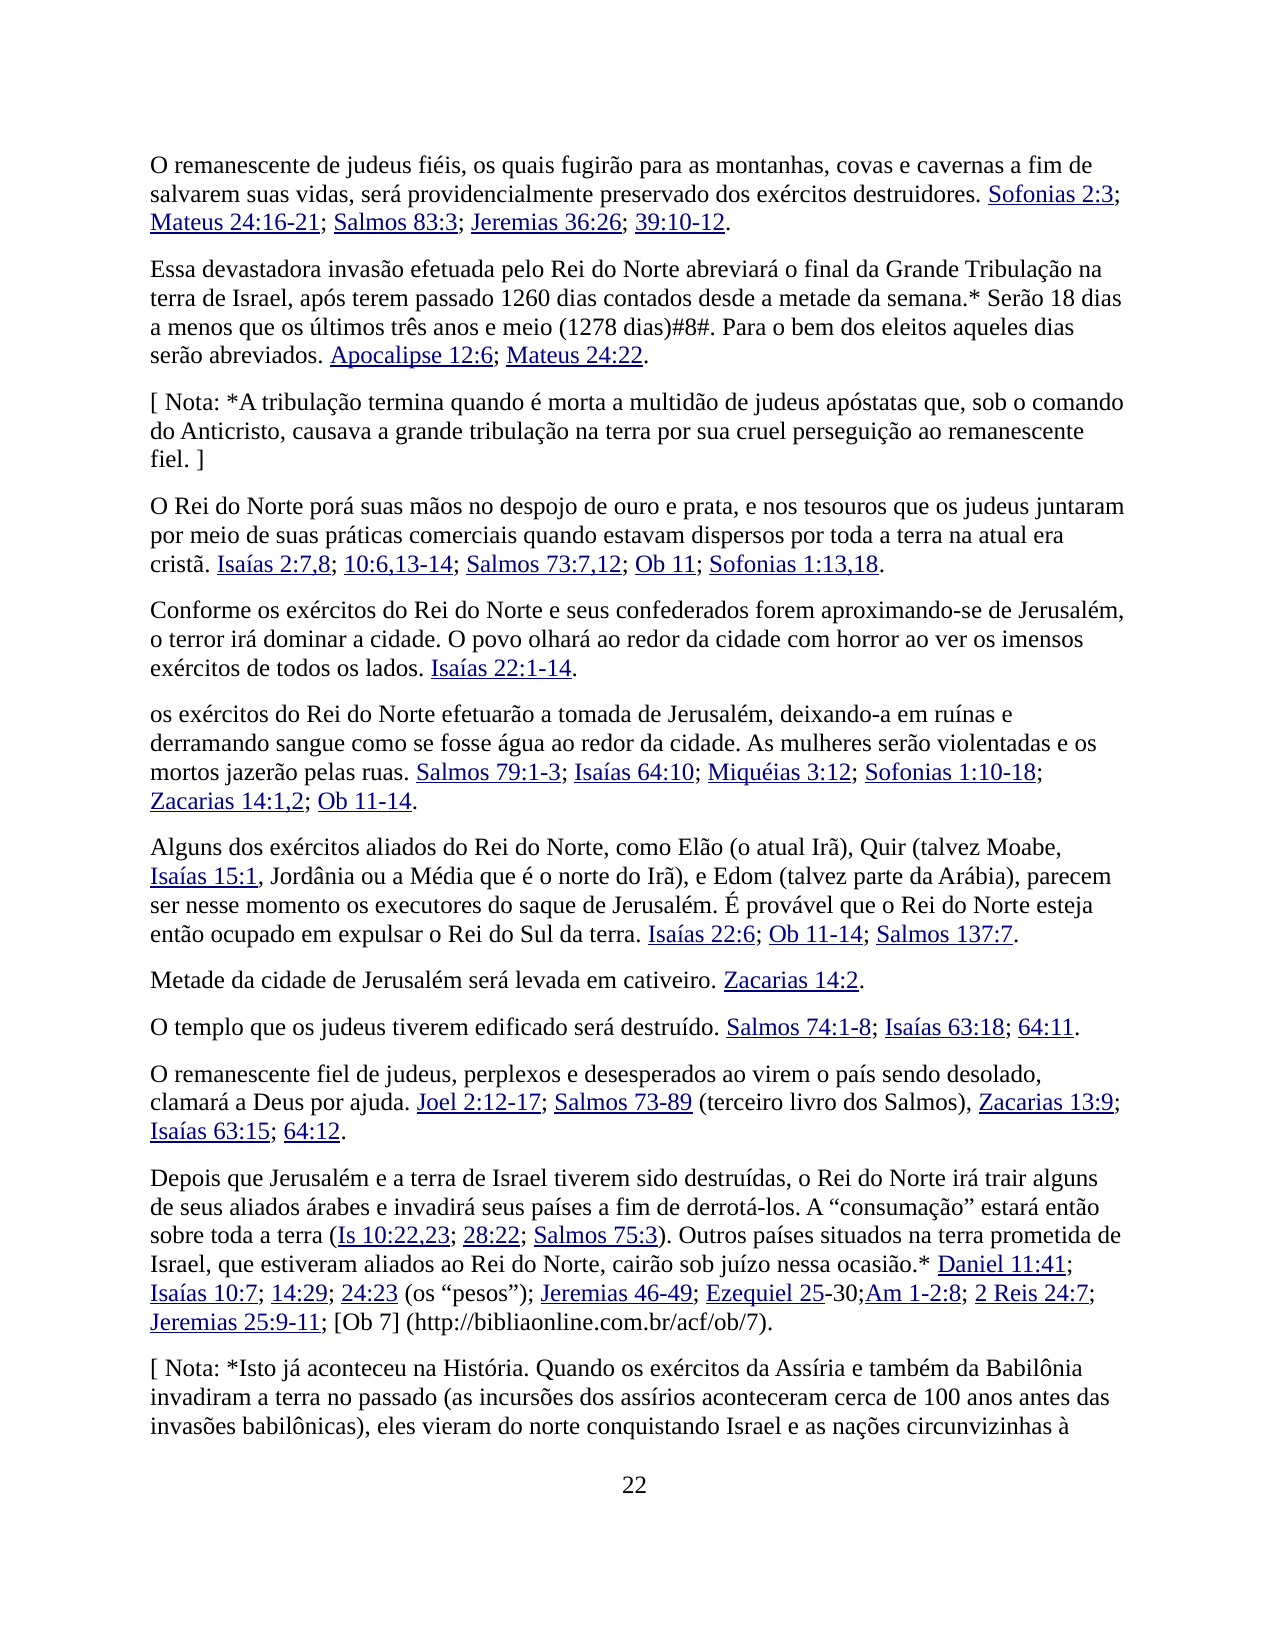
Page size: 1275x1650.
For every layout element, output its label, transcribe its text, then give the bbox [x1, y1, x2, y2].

text O remanescente fiel de judeus, perplexos e desesperados ao virem o país sendo desolado, clamará a Deus por ajuda. Joel 2:12-17; Salmos 73-89 (terceiro livro dos Salmos), Zacarias 13:9; Isaías 63:15; 64:12. [150, 1059, 1125, 1145]
text O Rei do Norte porá suas mãos no despojo de ouro e prata, e nos tesouros que os judeus juntaram por meio de suas práticas comerciais quando estavam dispersos por toda a terra na atual era cristã. Isaías 2:7,8; 10:6,13-14; Salmos 73:7,12; Ob 11; Sofonias 1:13,18. [150, 491, 1125, 577]
text Essa devastadora invasão efetuada pelo Rei do Norte abreviará o final da Grande Tribulação na terra de Israel, após terem passado 1260 dias contados desde a metade da semana.* Serão 18 dias a menos que os últimos três anos e meio (1278 dias)#8#. Para o bem dos eleitos aqueles dias serão abreviados. Apocalipse 12:6; Mateus 24:22. [150, 254, 1125, 369]
text Conforme os exércitos do Rei do Norte e seus confederados forem aproximando-se de Jerusalém, o terror irá dominar a cidade. O povo olhará ao redor da cidade com horror ao ver os imensos exércitos de todos os lados. Isaías 22:1-14. [150, 595, 1125, 682]
text Alguns dos exércitos aliados do Rei do Norte, como Elão (o atual Irã), Quir (talvez Moabe, Isaías 15:1, Jordânia ou a Média que é o norte do Irã), e Edom (talvez parte da Arábia), parecem ser nesse momento os executores do saque de Jerusalém. É provável que o Rei do Norte esteja então ocupado em expulsar o Rei do Sul da terra. Isaías 22:6; Ob 11-14; Salmos 137:7. [150, 832, 1125, 947]
text [ Nota: *Isto já aconteceu na História. Quando os exércitos da Assíria e também da Babilônia invadiram a terra no passado (as incursões dos assírios aconteceram cerca de 100 anos antes das invasões babilônicas), eles vieram do norte conquistando Israel e as nações circunvizinhas à [150, 1353, 1125, 1439]
text O templo que os judeus tiverem edificado será destruído. Salmos 74:1-8; Isaías 63:18; 64:11. [150, 1012, 1125, 1041]
text os exércitos do Rei do Norte efetuarão a tomada de Jerusalém, deixando-a em ruínas e derramando sangue como se fosse água ao redor da cidade. As mulheres serão violentadas e os mortos jazerão pelas ruas. Salmos 79:1-3; Isaías 64:10; Miquéias 3:12; Sofonias 1:10-18; Zacarias 14:1,2; Ob 11-14. [150, 699, 1125, 814]
text Depois que Jerusalém e a terra de Israel tiverem sido destruídas, o Rei do Norte irá trair alguns de seus aliados árabes e invadirá seus países a fim de derrotá-los. A “consumação” estará então sobre toda a terra (Is 10:22,23; 28:22; Salmos 75:3). Outros países situados na terra prometida de Israel, que estiveram aliados ao Rei do Norte, cairão sob juízo nessa ocasião.* Daniel 11:41; Isaías 10:7; 14:29; 24:23 (os “pesos”); Jeremias 46-49; Ezequiel 25-30;Am 1-2:8; 2 Reis 24:7; Jeremias 25:9-11; [Ob 7] (http://bibliaonline.com.br/acf/ob/7). [150, 1163, 1125, 1335]
text O remanescente de judeus fiéis, os quais fugirão para as montanhas, covas e cavernas a fim de salvarem suas vidas, será providencialmente preservado dos exércitos destruidores. Sofonias 2:3; Mateus 24:16-21; Salmos 83:3; Jeremias 36:26; 39:10-12. [150, 150, 1125, 236]
text Metade da cidade de Jerusalém será levada em cativeiro. Zacarias 14:2. [150, 965, 1125, 994]
text [ Nota: *A tribulação termina quando é morta a multidão de judeus apóstatas que, sob o comando do Anticristo, causava a grande tribulação na terra por sua cruel perseguição ao remanescente fiel. ] [150, 387, 1125, 473]
